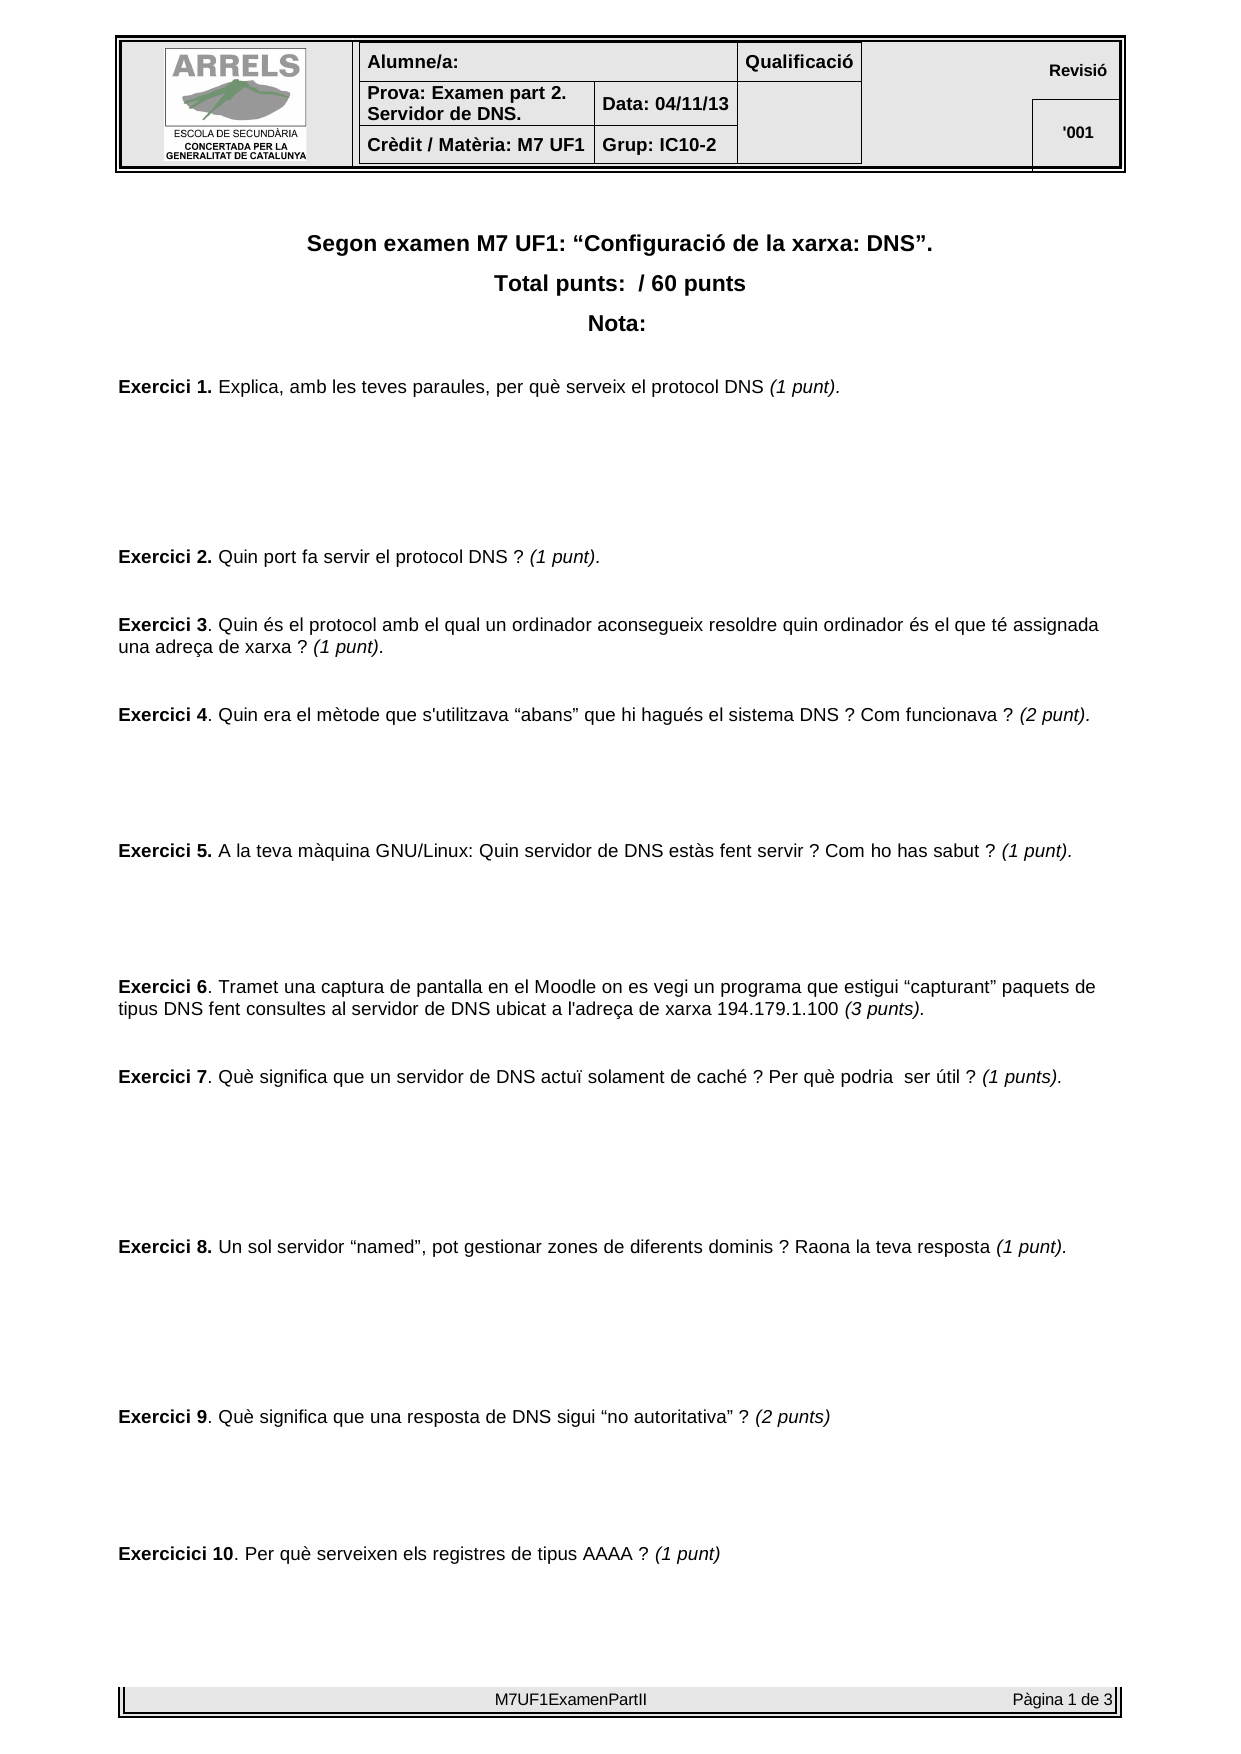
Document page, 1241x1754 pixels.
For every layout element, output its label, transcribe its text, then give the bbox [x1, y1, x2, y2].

text Exercicici 10. Per què serveixen els registres de tipus AAAA ? (1 punt) [118, 1543, 1122, 1564]
text Exercici 6. Tramet una captura de pantalla en el Moodle on es vegi un programa que estigui “capturant” paquets de tipus DNS fent consultes al servidor de DNS ubicat a l'adreça de xarxa 194.179.1.100 (3 punts). [118, 976, 1122, 1019]
text Exercici 2. Quin port fa servir el protocol DNS ? (1 punt). [118, 546, 1122, 567]
text Exercici 5. A la teva màquina GNU/Linux: Quin servidor de DNS estàs fent servir ? Com ho has sabut ? (1 punt). [118, 840, 1122, 861]
text Exercici 1. Explica, amb les teves paraules, per què serveix el protocol DNS (1 punt). [118, 376, 1122, 397]
text Exercici 8. Un sol servidor “named”, pot gestionar zones de diferents dominis ? Raona la teva resposta (1 punt). [118, 1236, 1122, 1258]
text Nota: [118, 309, 1122, 363]
text Exercici 4. Quin era el mètode que s'utilitzava “abans” que hi hagués el sistema DNS ? Com funcionava ? (2 punt). [118, 704, 1122, 725]
text Segon examen M7 UF1: “Configuració de la xarxa: DNS”. [118, 230, 1122, 257]
text Exercici 9. Què significa que una resposta de DNS sigui “no autoritativa” ? (2 punts) [118, 1406, 1122, 1428]
text Exercici 7. Què significa que un servidor de DNS actuï solament de caché ? Per què podria ser útil ? (1 punts). [118, 1066, 1122, 1087]
text Exercici 3. Quin és el protocol amb el qual un ordinador aconsegueix resoldre quin ordinador és el que té assignada una adreça de xarxa ? (1 punt). [118, 614, 1122, 657]
text Total punts: / 60 punts [118, 269, 1122, 296]
picture [164, 48, 307, 161]
